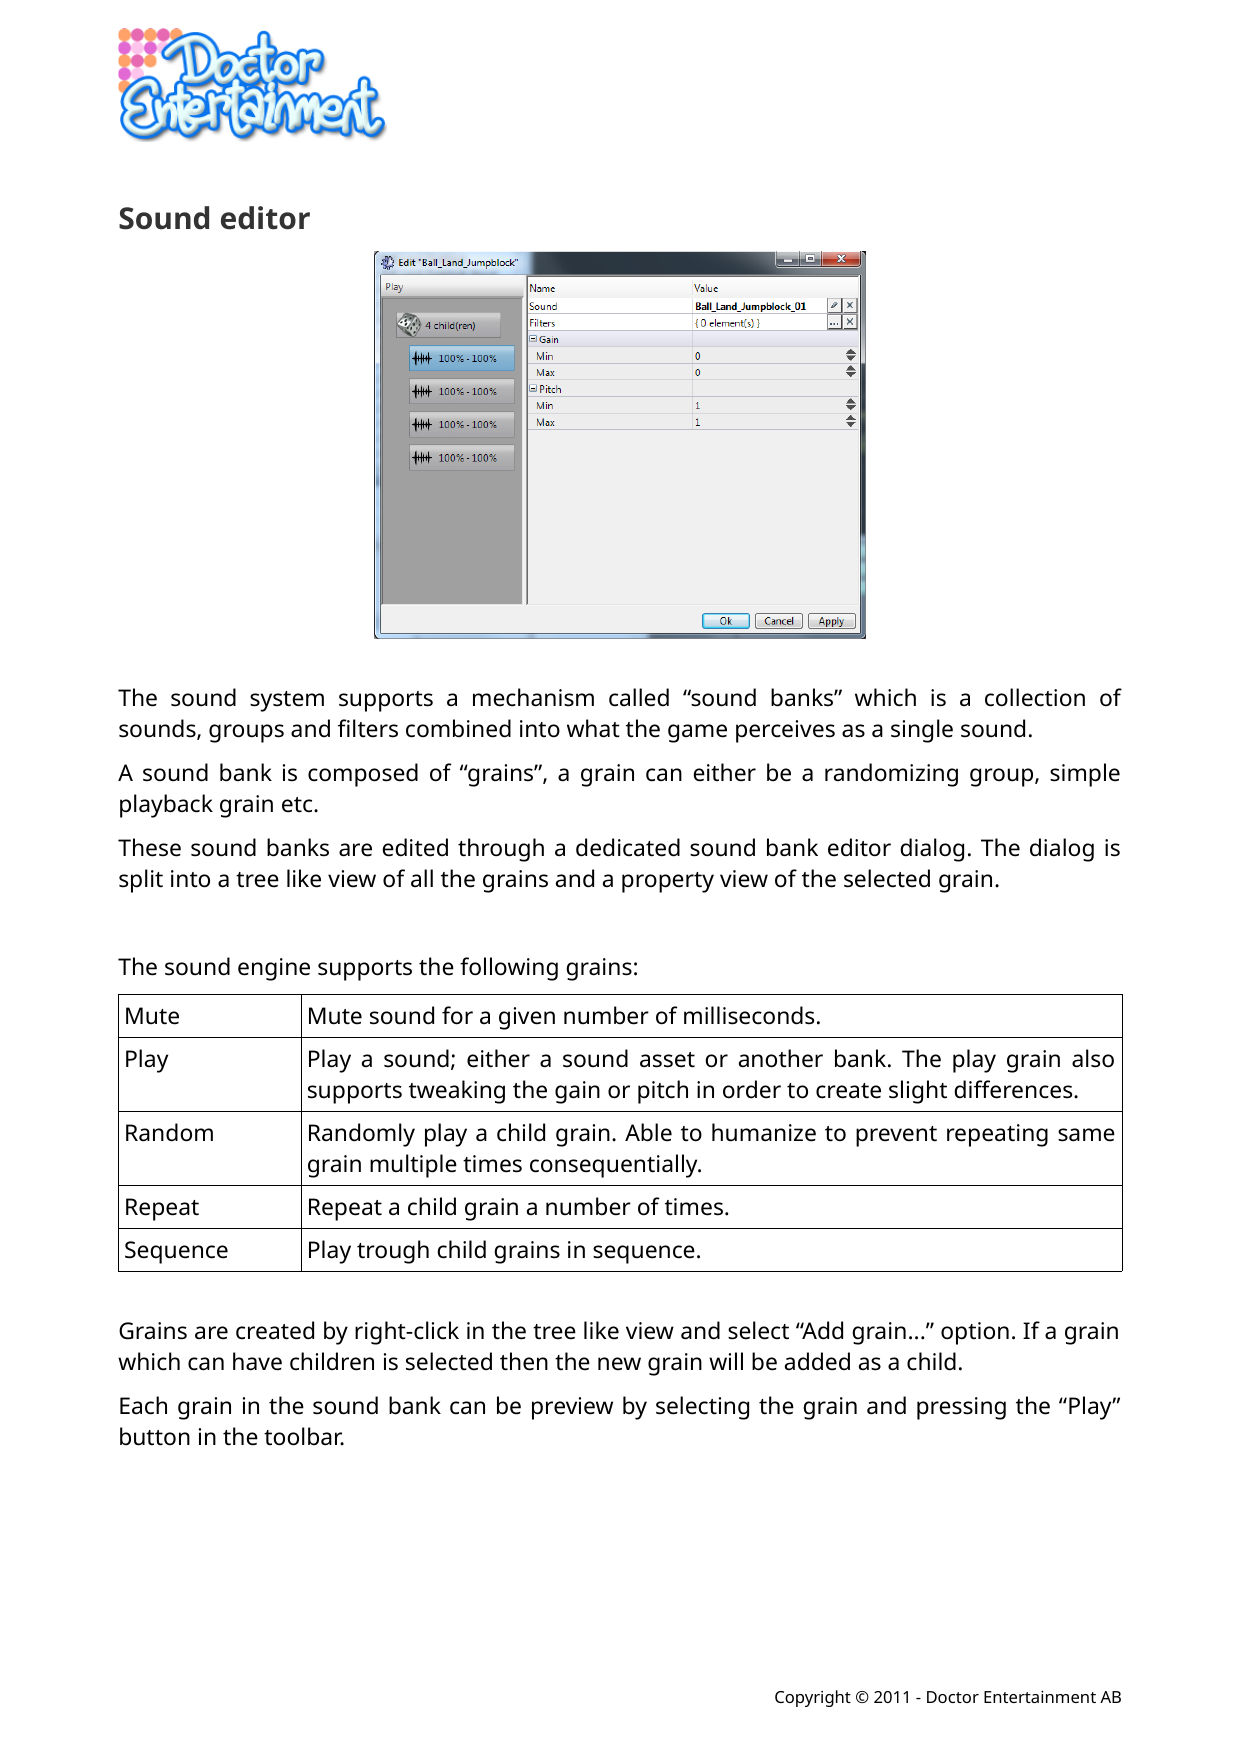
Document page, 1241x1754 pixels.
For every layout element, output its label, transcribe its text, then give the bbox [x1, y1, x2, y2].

table_header Mute [119, 995, 301, 1037]
text A sound bank is composed of “grains”, a grain can either be a randomizing group, simple playback grain etc. [118, 757, 1122, 819]
text Each grain in the sound bank can be preview by selecting the grain and pressing the “Play” button in the toolbar. [118, 1390, 1122, 1452]
table_cell Play [119, 1038, 301, 1111]
picture [374, 251, 866, 639]
table_cell Randomly play a child grain. Able to humanize to prevent repeating same grain multiple times consequentially. [302, 1112, 1122, 1185]
table_cell Random [119, 1112, 301, 1185]
table_cell Play trough child grains in sequence. [302, 1229, 1122, 1271]
text The sound system supports a mechanism called “sound banks” which is a collection of sounds, groups and filters combined into what the game perceives as a single sound. [118, 682, 1122, 744]
text These sound banks are edited through a dedicated sound bank editor dialog. The dialog is split into a tree like view of all the grains and a property view of the selected grain. [118, 832, 1122, 894]
text The sound engine supports the following grains: [118, 951, 1122, 982]
table_cell Repeat [119, 1186, 301, 1228]
table_cell Sequence [119, 1229, 301, 1271]
table_cell Repeat a child grain a number of times. [302, 1186, 1122, 1228]
table_cell Play a sound; either a sound asset or another bank. The play grain also supports tweaking the gain or pitch in order to create slight differences. [302, 1038, 1122, 1111]
subtitle Sound editor [118, 198, 1122, 238]
text Grains are created by right-click in the tree like view and select “Add grain...” option. If a grain which can have children is selected then the new grain will be added as a child. [118, 1315, 1122, 1377]
table_header Mute sound for a given number of milliseconds. [302, 995, 1122, 1037]
